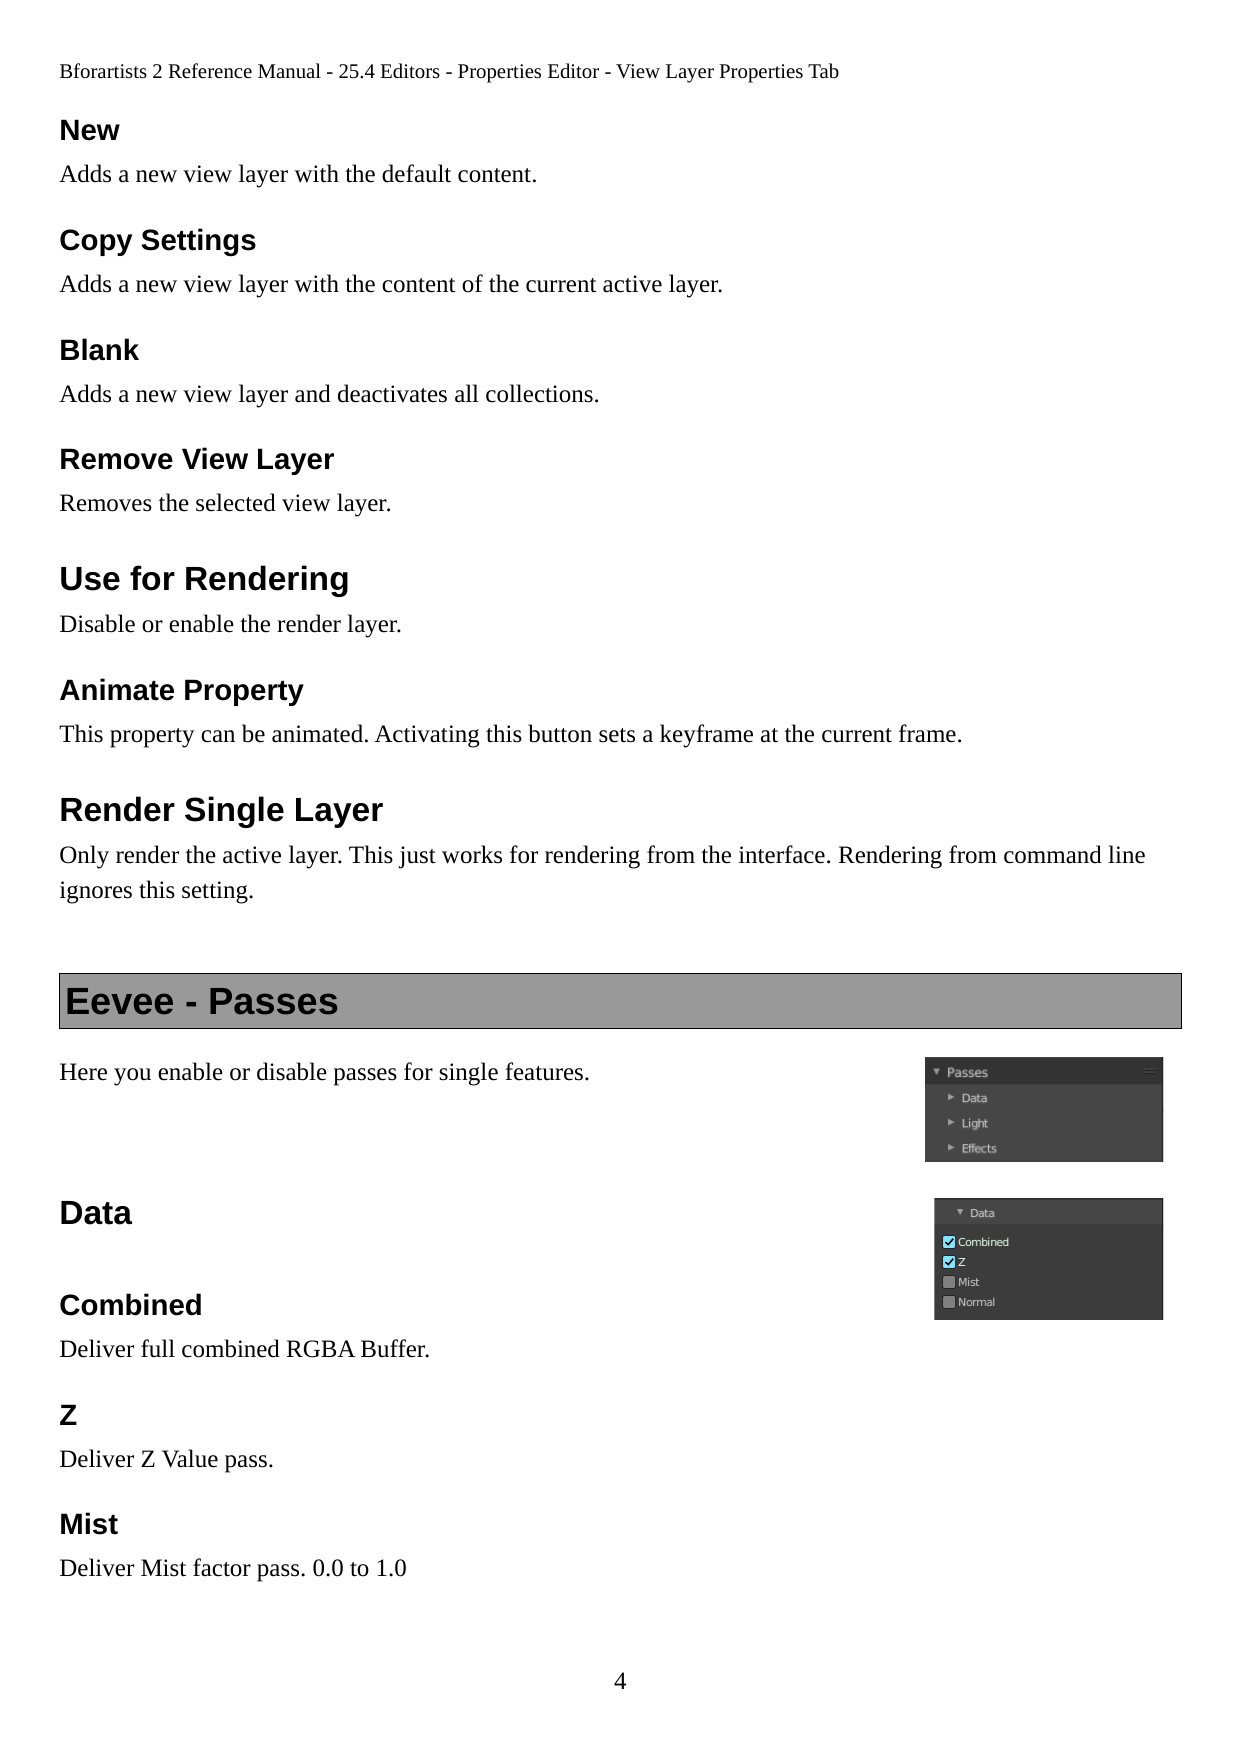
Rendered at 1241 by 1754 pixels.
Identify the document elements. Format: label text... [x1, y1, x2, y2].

subtitle New [59, 113, 1181, 146]
subtitle Blank [59, 332, 1181, 366]
text Adds a new view layer with the default content. [59, 159, 1181, 188]
subtitle Combined [59, 1287, 1181, 1321]
subtitle Use for Rendering [59, 558, 1181, 597]
text Removes the selected view layer. [59, 488, 1181, 517]
subtitle Animate Property [59, 673, 1181, 707]
subtitle Mist [59, 1507, 1181, 1541]
subtitle Data [59, 1193, 1181, 1232]
subtitle Remove View Layer [59, 442, 1181, 476]
subtitle Z [59, 1397, 1181, 1431]
subtitle Render Single Layer [59, 789, 1181, 828]
text Here you enable or disable passes for single features. [59, 1057, 925, 1086]
text Deliver Mist factor pass. 0.0 to 1.0 [59, 1553, 1181, 1582]
picture [934, 1198, 1164, 1320]
text Deliver Z Value pass. [59, 1444, 1181, 1472]
picture [925, 1057, 1164, 1162]
text This property can be animated. Activating this button sets a keyframe at the current frame. [59, 719, 1181, 748]
text Adds a new view layer with the content of the current active layer. [59, 269, 1181, 297]
text Disable or enable the render layer. [59, 609, 1181, 638]
text Deliver full combined RGBA Buffer. [59, 1334, 1181, 1362]
table_header Eevee - Passes [60, 974, 1181, 1028]
text Adds a new view layer and deactivates all collections. [59, 379, 1181, 407]
text Only render the active layer. This just works for rendering from the interface. Rendering from command line ignores this setting. [59, 841, 1181, 904]
subtitle Copy Settings [59, 222, 1181, 256]
